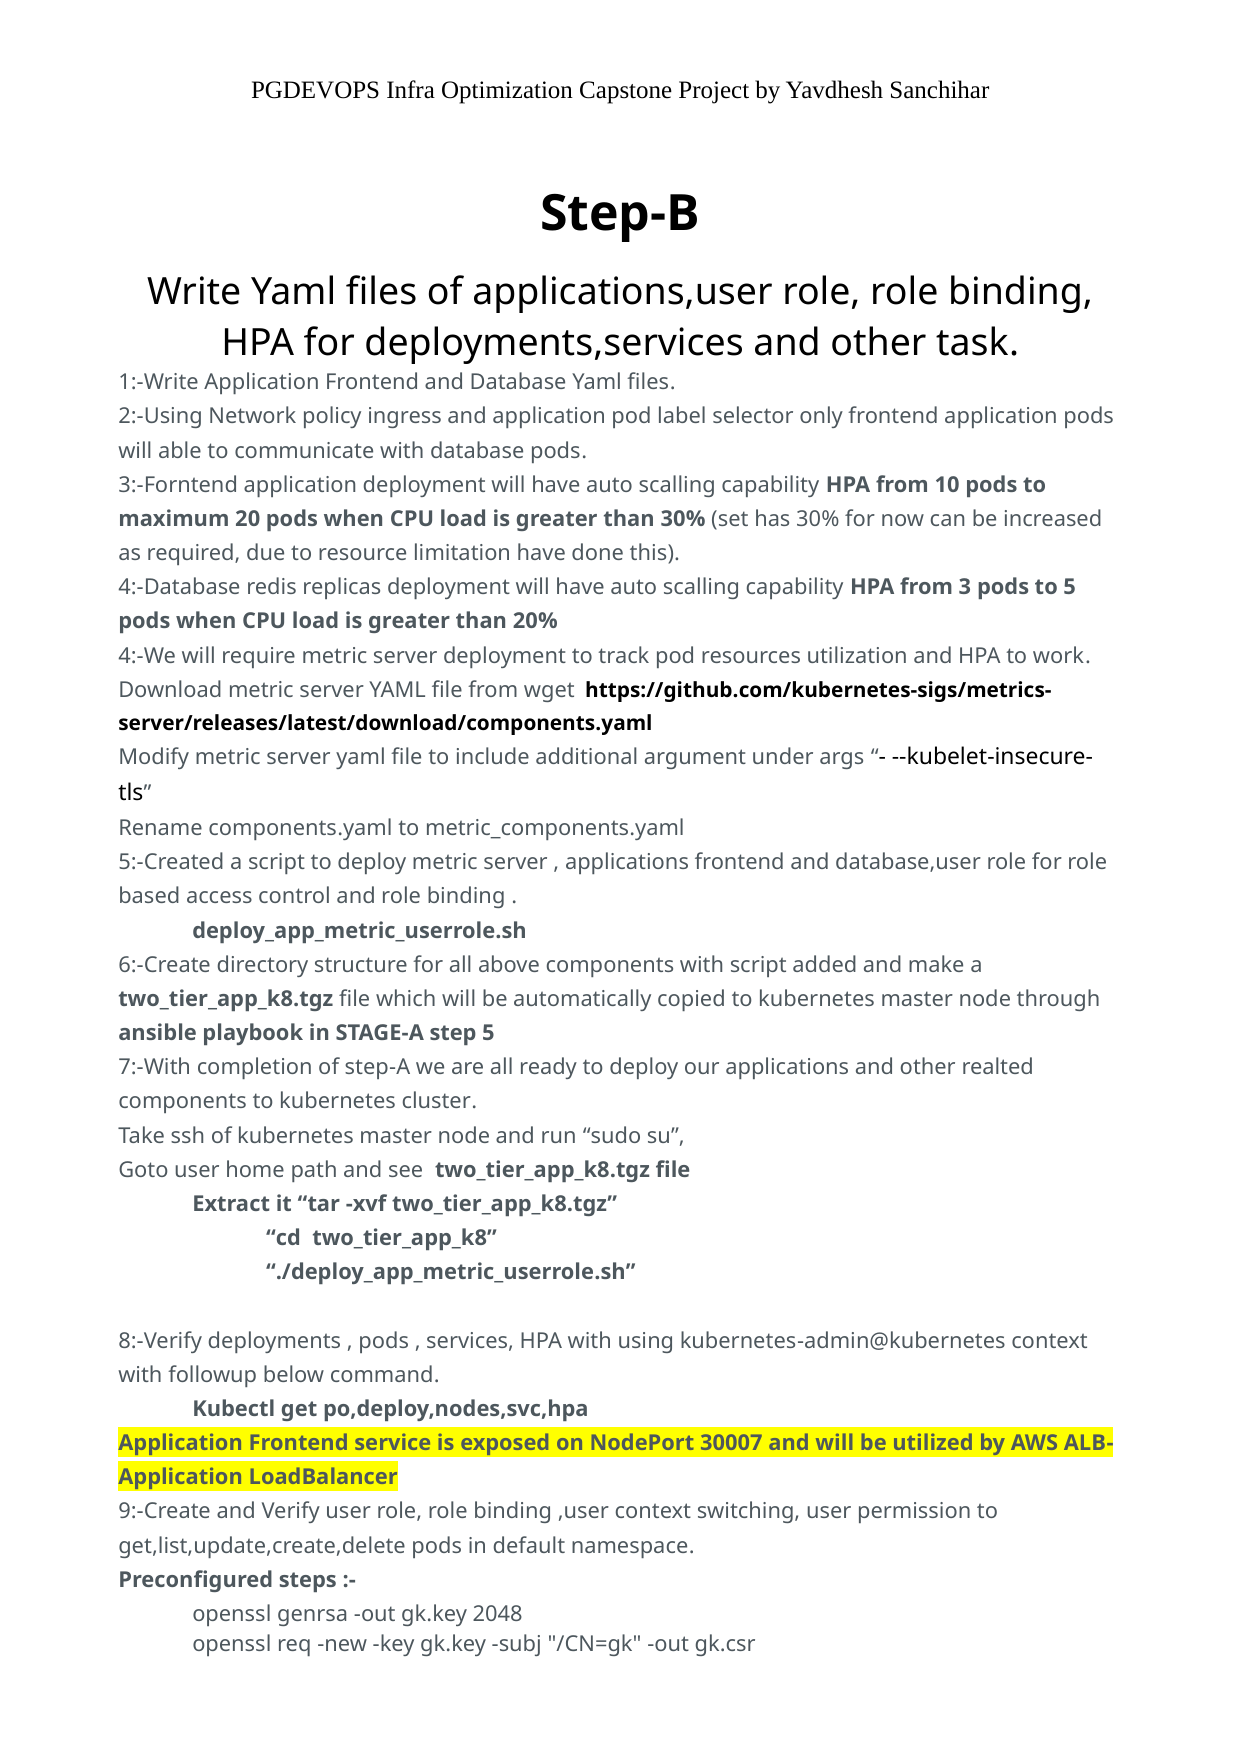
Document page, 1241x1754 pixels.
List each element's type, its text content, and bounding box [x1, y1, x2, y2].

text 8:-Verify deployments , pods , services, HPA with using kubernetes-admin@kubernetes context with followup below command. [118, 1325, 1122, 1389]
text Kubectl get po,deploy,nodes,svc,hpa [118, 1393, 1122, 1423]
text 5:-Created a script to deploy metric server , applications frontend and database,user role for role based access control and role binding . [118, 846, 1122, 910]
text openssl req -new -key gk.key -subj "/CN=gk" -out gk.csr [118, 1628, 1122, 1658]
subtitle Step-B [118, 177, 1122, 245]
text Goto user home path and see two_tier_app_k8.tgz file [118, 1154, 1122, 1184]
text openssl genrsa -out gk.key 2048 [118, 1598, 1122, 1628]
text 4:-Database redis replicas deployment will have auto scalling capability HPA from 3 pods to 5 pods when CPU load is greater than 20% [118, 571, 1122, 635]
text Download metric server YAML file from wget https://github.com/kubernetes-sigs/metrics-server/releases/latest/download/components.yaml [118, 674, 1122, 736]
text Rename components.yaml to metric_components.yaml [118, 812, 1122, 842]
subtitle Write Yaml files of applications,user role, role binding, HPA for deployments,services and other task. [118, 264, 1122, 366]
text “./deploy_app_metric_userrole.sh” [118, 1256, 1122, 1286]
text Take ssh of kubernetes master node and run “sudo su”, [118, 1120, 1122, 1149]
text Modify metric server yaml file to include additional argument under args “- --kubelet-insecure-tls” [118, 740, 1122, 807]
text 7:-With completion of step-A we are all ready to deploy our applications and other realted components to kubernetes cluster. [118, 1051, 1122, 1115]
text Application Frontend service is exposed on NodePort 30007 and will be utilized by AWS ALB-Application LoadBalancer [118, 1427, 1122, 1491]
text Preconfigured steps :- [118, 1564, 1122, 1594]
text “cd two_tier_app_k8” [118, 1222, 1122, 1252]
text 4:-We will require metric server deployment to track pod resources utilization and HPA to work. [118, 639, 1122, 669]
text 3:-Forntend application deployment will have auto scalling capability HPA from 10 pods to maximum 20 pods when CPU load is greater than 30% (set has 30% for now can be increased as required, due to resource limitation have done this). [118, 469, 1122, 567]
text 9:-Create and Verify user role, role binding ,user context switching, user permission to get,list,update,create,delete pods in default namespace. [118, 1496, 1122, 1559]
text 2:-Using Network policy ingress and application pod label selector only frontend application pods will able to communicate with database pods. [118, 400, 1122, 464]
text deploy_app_metric_userrole.sh [118, 915, 1122, 944]
text Extract it “tar -xvf two_tier_app_k8.tgz” [118, 1188, 1122, 1218]
text 1:-Write Application Frontend and Database Yaml files. [118, 366, 1122, 396]
text 6:-Create directory structure for all above components with script added and make a two_tier_app_k8.tgz file which will be automatically copied to kubernetes master node through ansible playbook in STAGE-A step 5 [118, 949, 1122, 1047]
